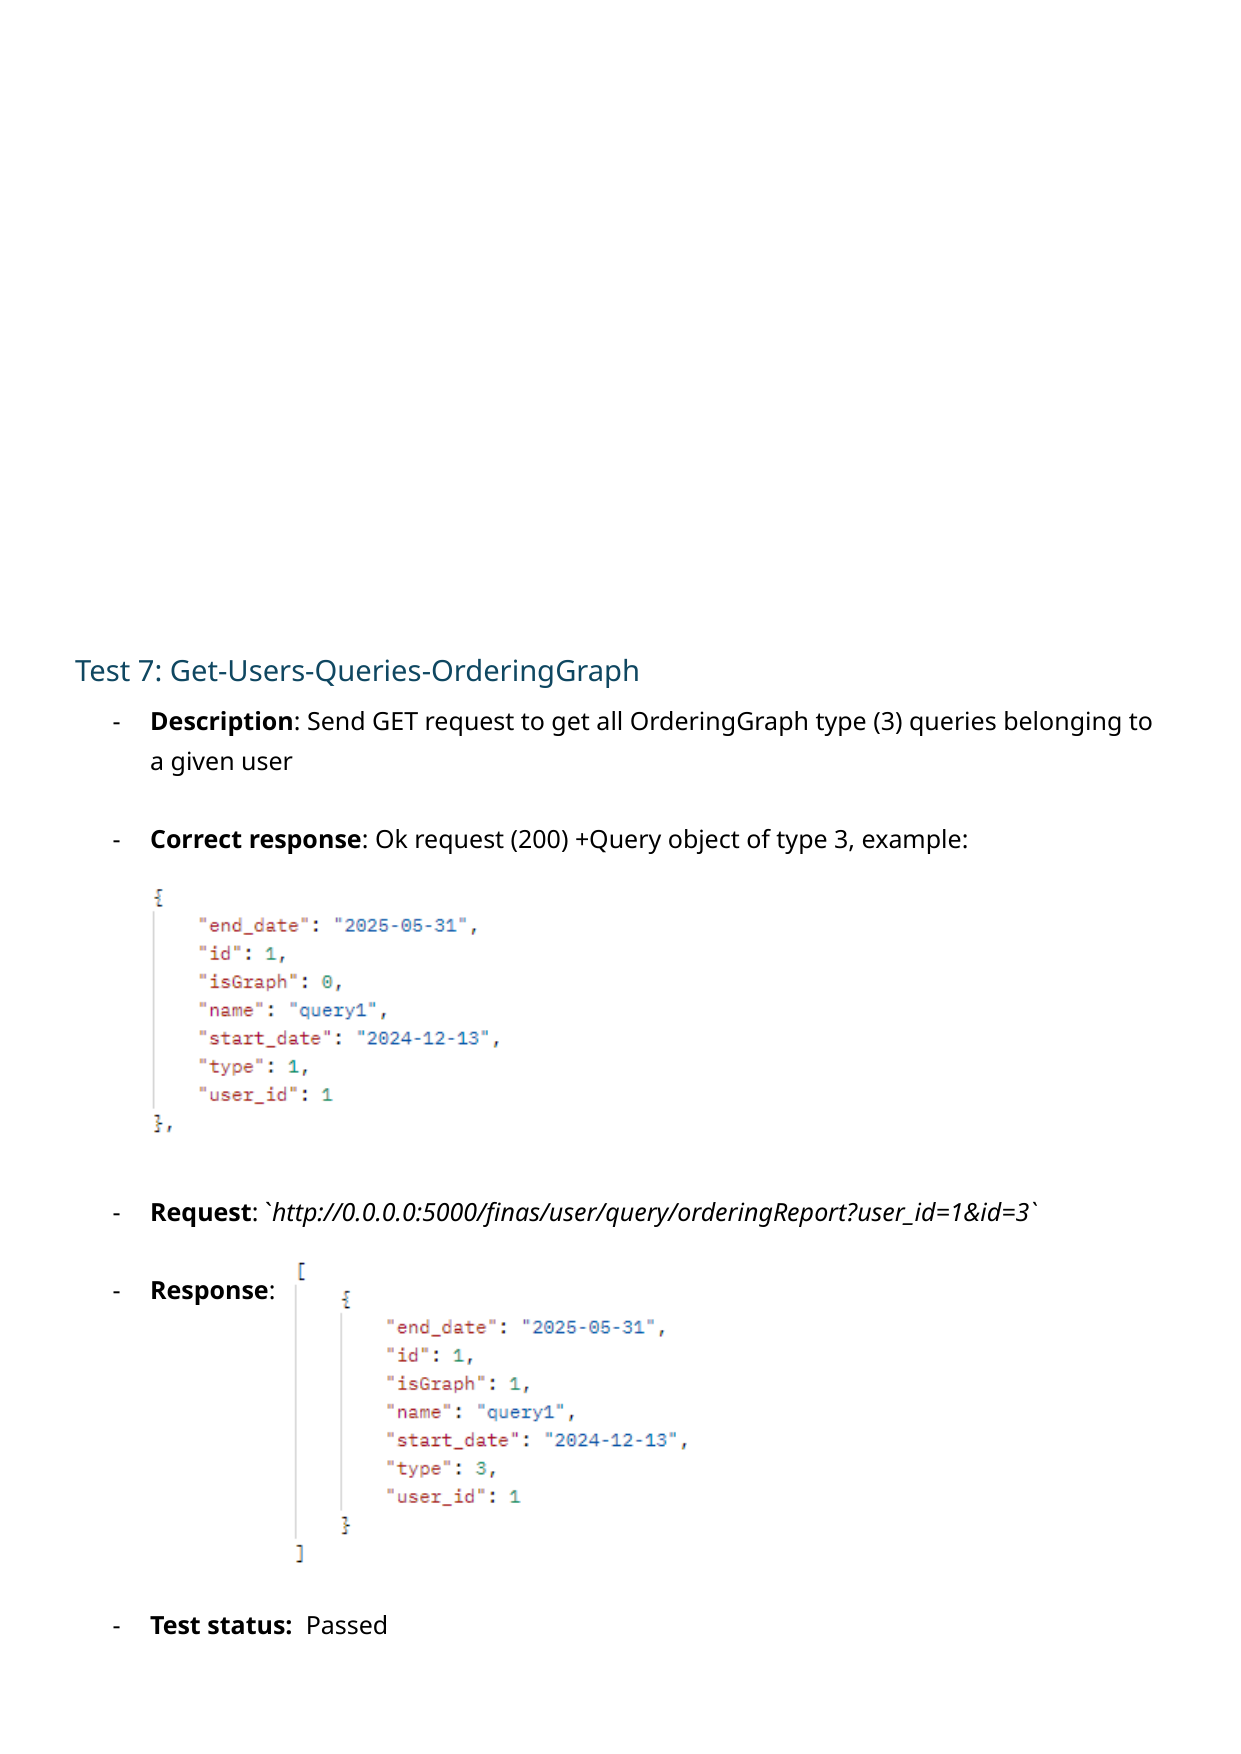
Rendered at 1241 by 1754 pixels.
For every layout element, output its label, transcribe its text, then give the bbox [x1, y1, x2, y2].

list Description: Send GET request to get all OrderingGraph type (3) queries belonging to a given user [112, 704, 1165, 777]
list Request: `http://0.0.0.0:5000/finas/user/query/orderingReport?user_id=1&id=3` [112, 1194, 1165, 1228]
list Test status: Passed [112, 1608, 1165, 1642]
subtitle Test 7: Get-Users-Queries-OrderingGraph [75, 650, 1165, 690]
list [708, 1273, 1165, 1307]
list Response: [112, 1273, 290, 1307]
list Correct response: Ok request (200) +Query object of type 3, example: [112, 821, 1165, 856]
